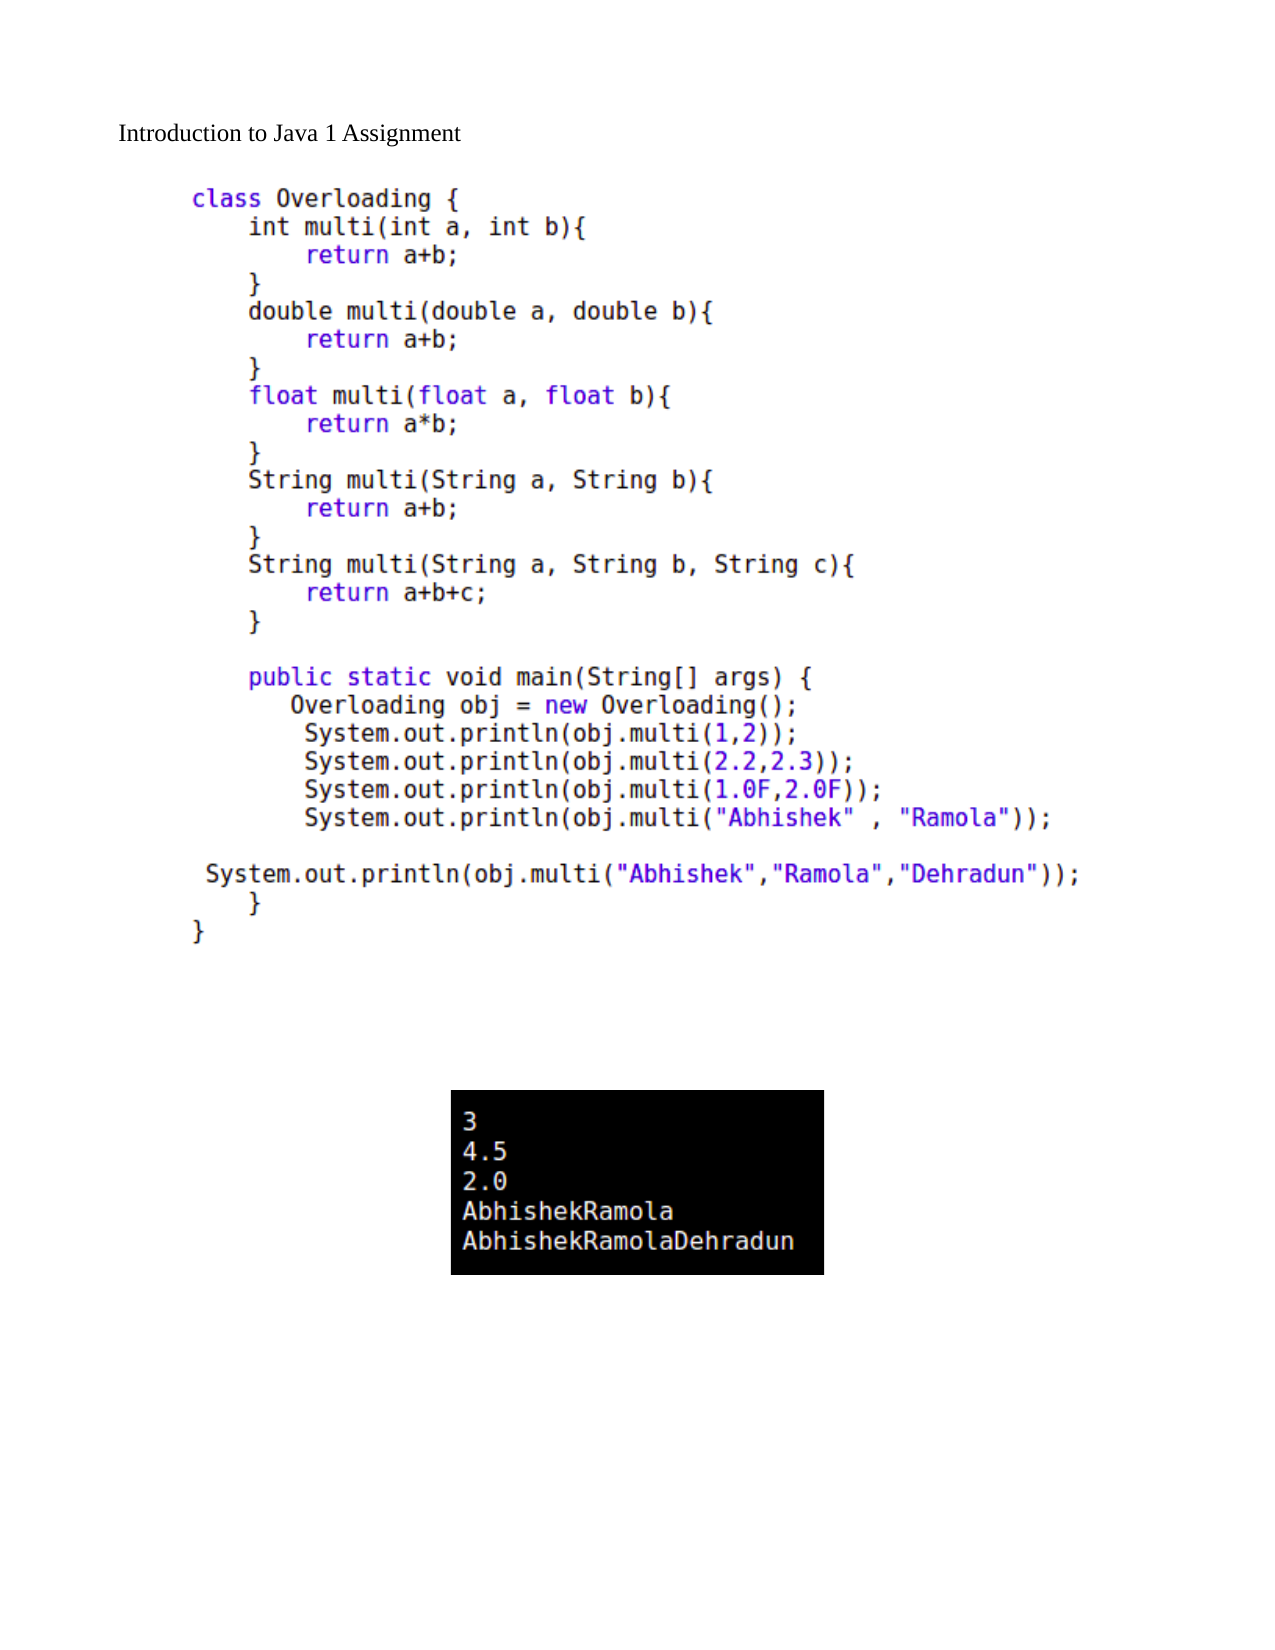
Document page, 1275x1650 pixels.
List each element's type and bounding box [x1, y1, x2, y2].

picture [187, 176, 1088, 964]
picture [450, 1090, 825, 1275]
